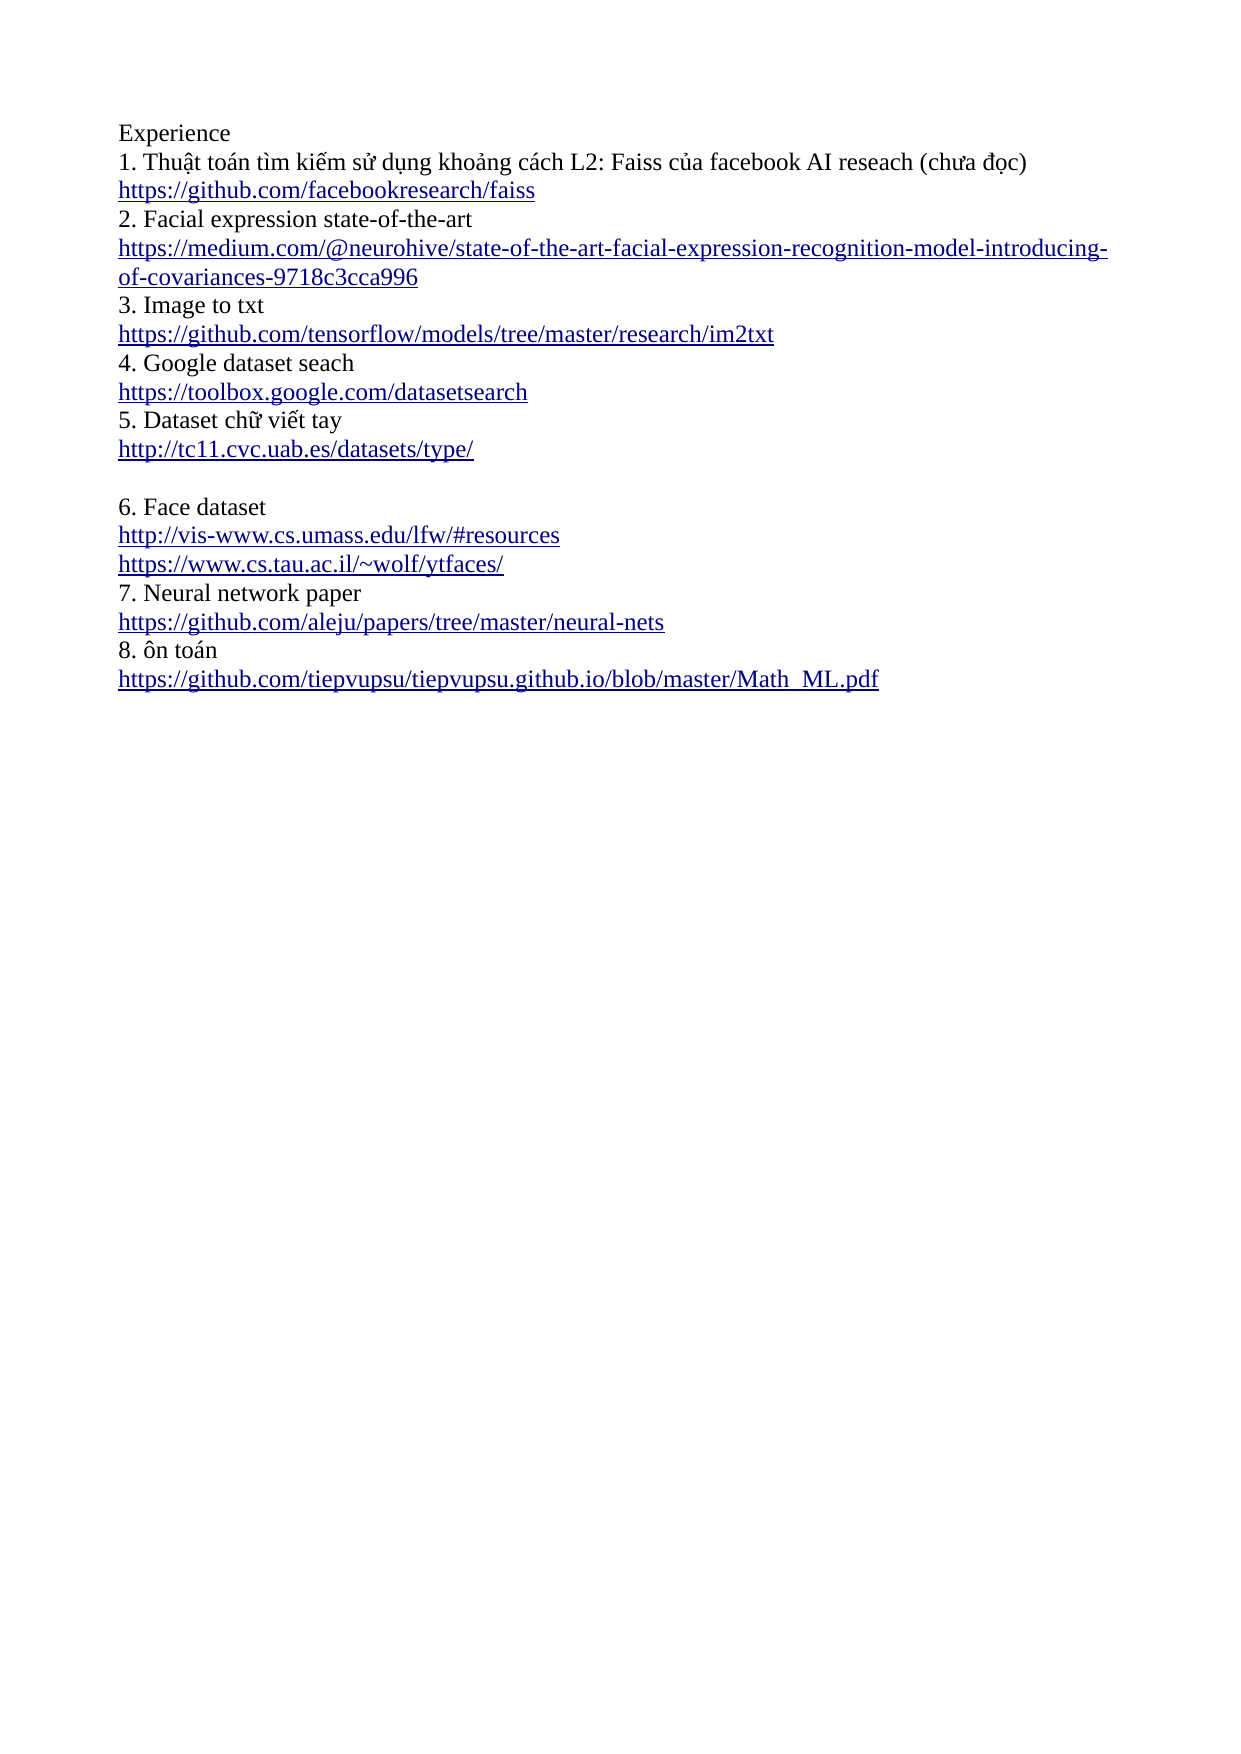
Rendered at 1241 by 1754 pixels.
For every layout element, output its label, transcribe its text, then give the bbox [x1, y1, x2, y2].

text Experience [118, 118, 1122, 147]
text http://tc11.cvc.uab.es/datasets/type/ [118, 434, 1122, 463]
text https://github.com/tensorflow/models/tree/master/research/im2txt [118, 319, 1122, 348]
text http://vis-www.cs.umass.edu/lfw/#resources [118, 521, 1122, 549]
text 2. Facial expression state-of-the-art [118, 204, 1122, 233]
text 7. Neural network paper [118, 578, 1122, 607]
text 8. ôn toán [118, 636, 1122, 664]
text 3. Image to txt [118, 291, 1122, 319]
text https://www.cs.tau.ac.il/~wolf/ytfaces/ [118, 549, 1122, 578]
text https://github.com/aleju/papers/tree/master/neural-nets [118, 607, 1122, 636]
text 5. Dataset chữ viết tay [118, 406, 1122, 434]
text 1. Thuật toán tìm kiếm sử dụng khoảng cách L2: Faiss của facebook AI reseach (chưa đọc) [118, 147, 1122, 176]
text 6. Face dataset [118, 492, 1122, 521]
text https://medium.com/@neurohive/state-of-the-art-facial-expression-recognition-model-introducing-of-covariances-9718c3cca996 [118, 233, 1122, 291]
text https://github.com/facebookresearch/faiss [118, 176, 1122, 204]
text https://github.com/tiepvupsu/tiepvupsu.github.io/blob/master/Math_ML.pdf [118, 664, 1122, 693]
text https://toolbox.google.com/datasetsearch [118, 377, 1122, 406]
text 4. Google dataset seach [118, 348, 1122, 377]
